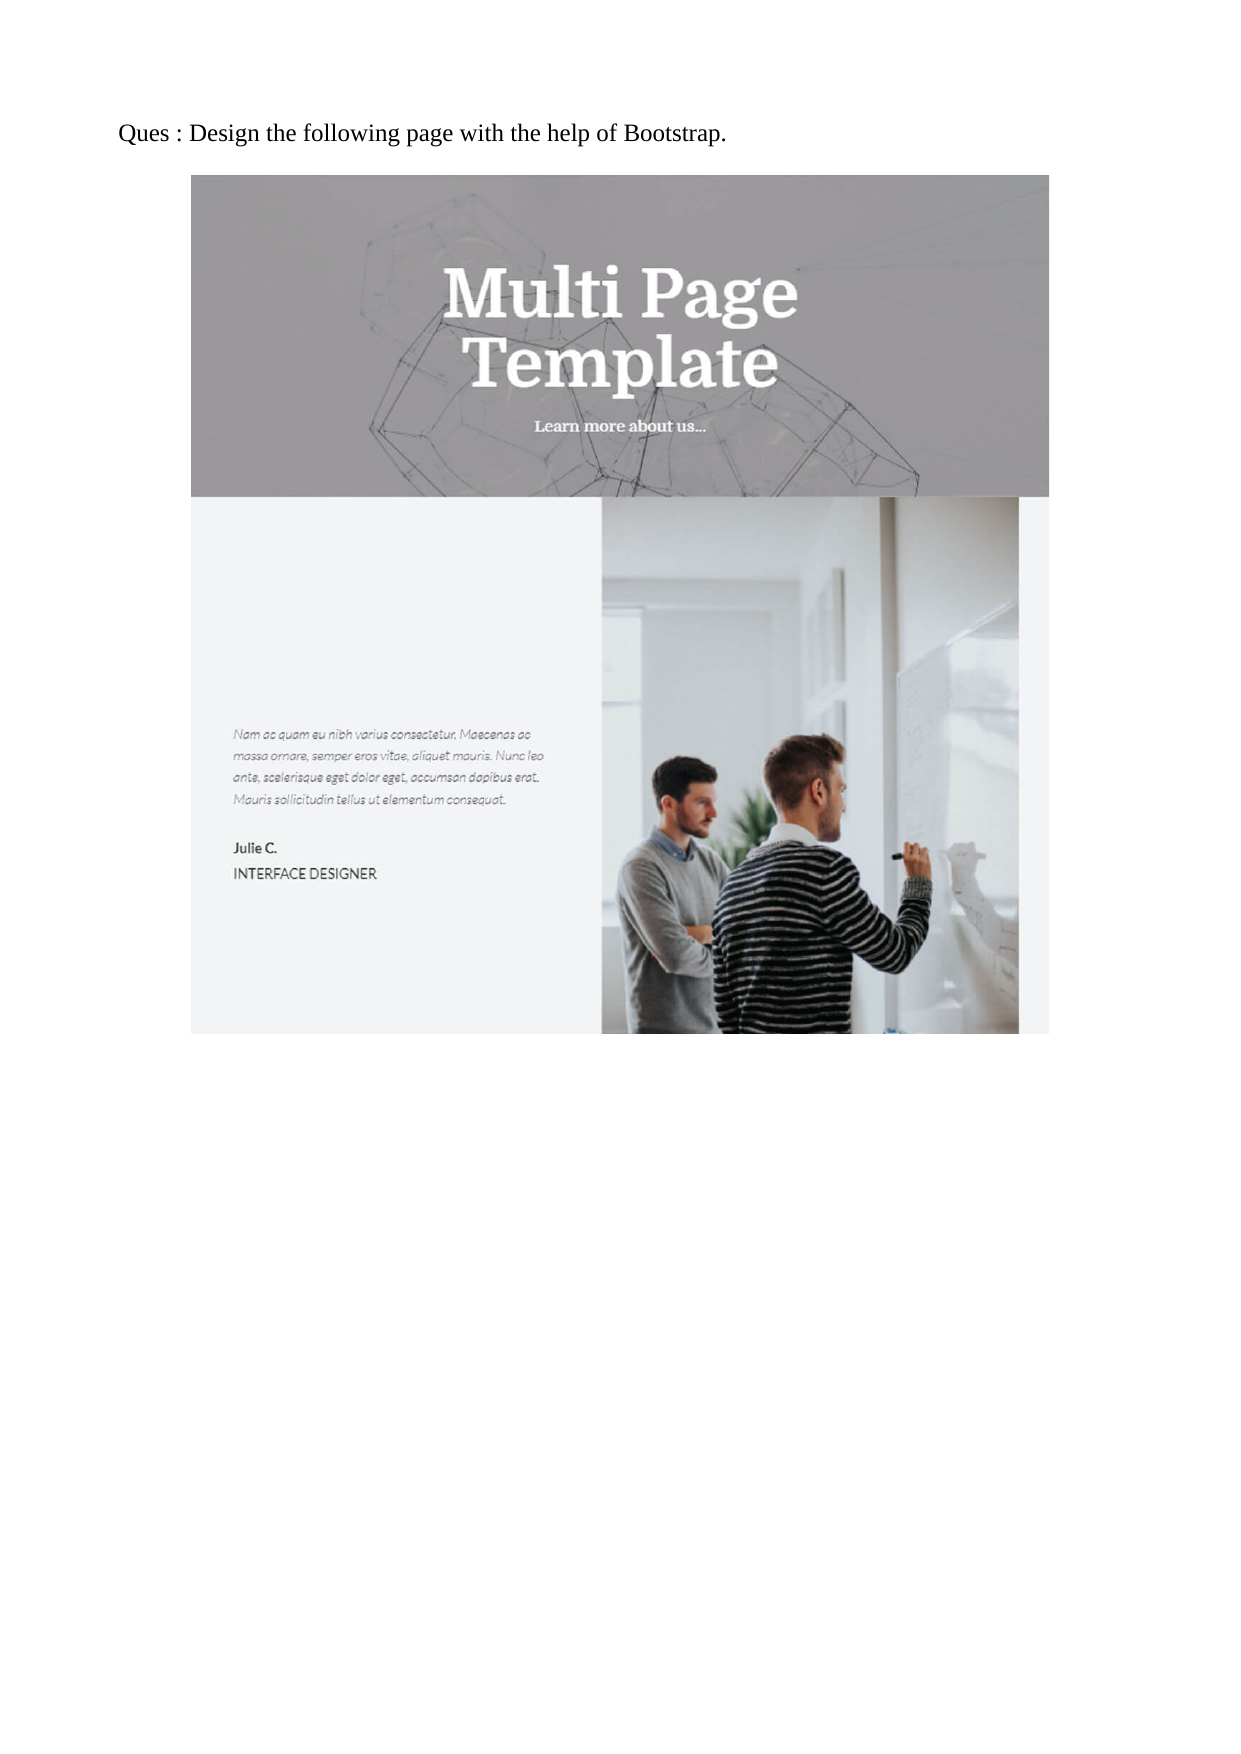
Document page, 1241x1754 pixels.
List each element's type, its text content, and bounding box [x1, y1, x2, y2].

text Ques : Design the following page with the help of Bootstrap. [118, 118, 1122, 147]
picture [191, 175, 1050, 1034]
